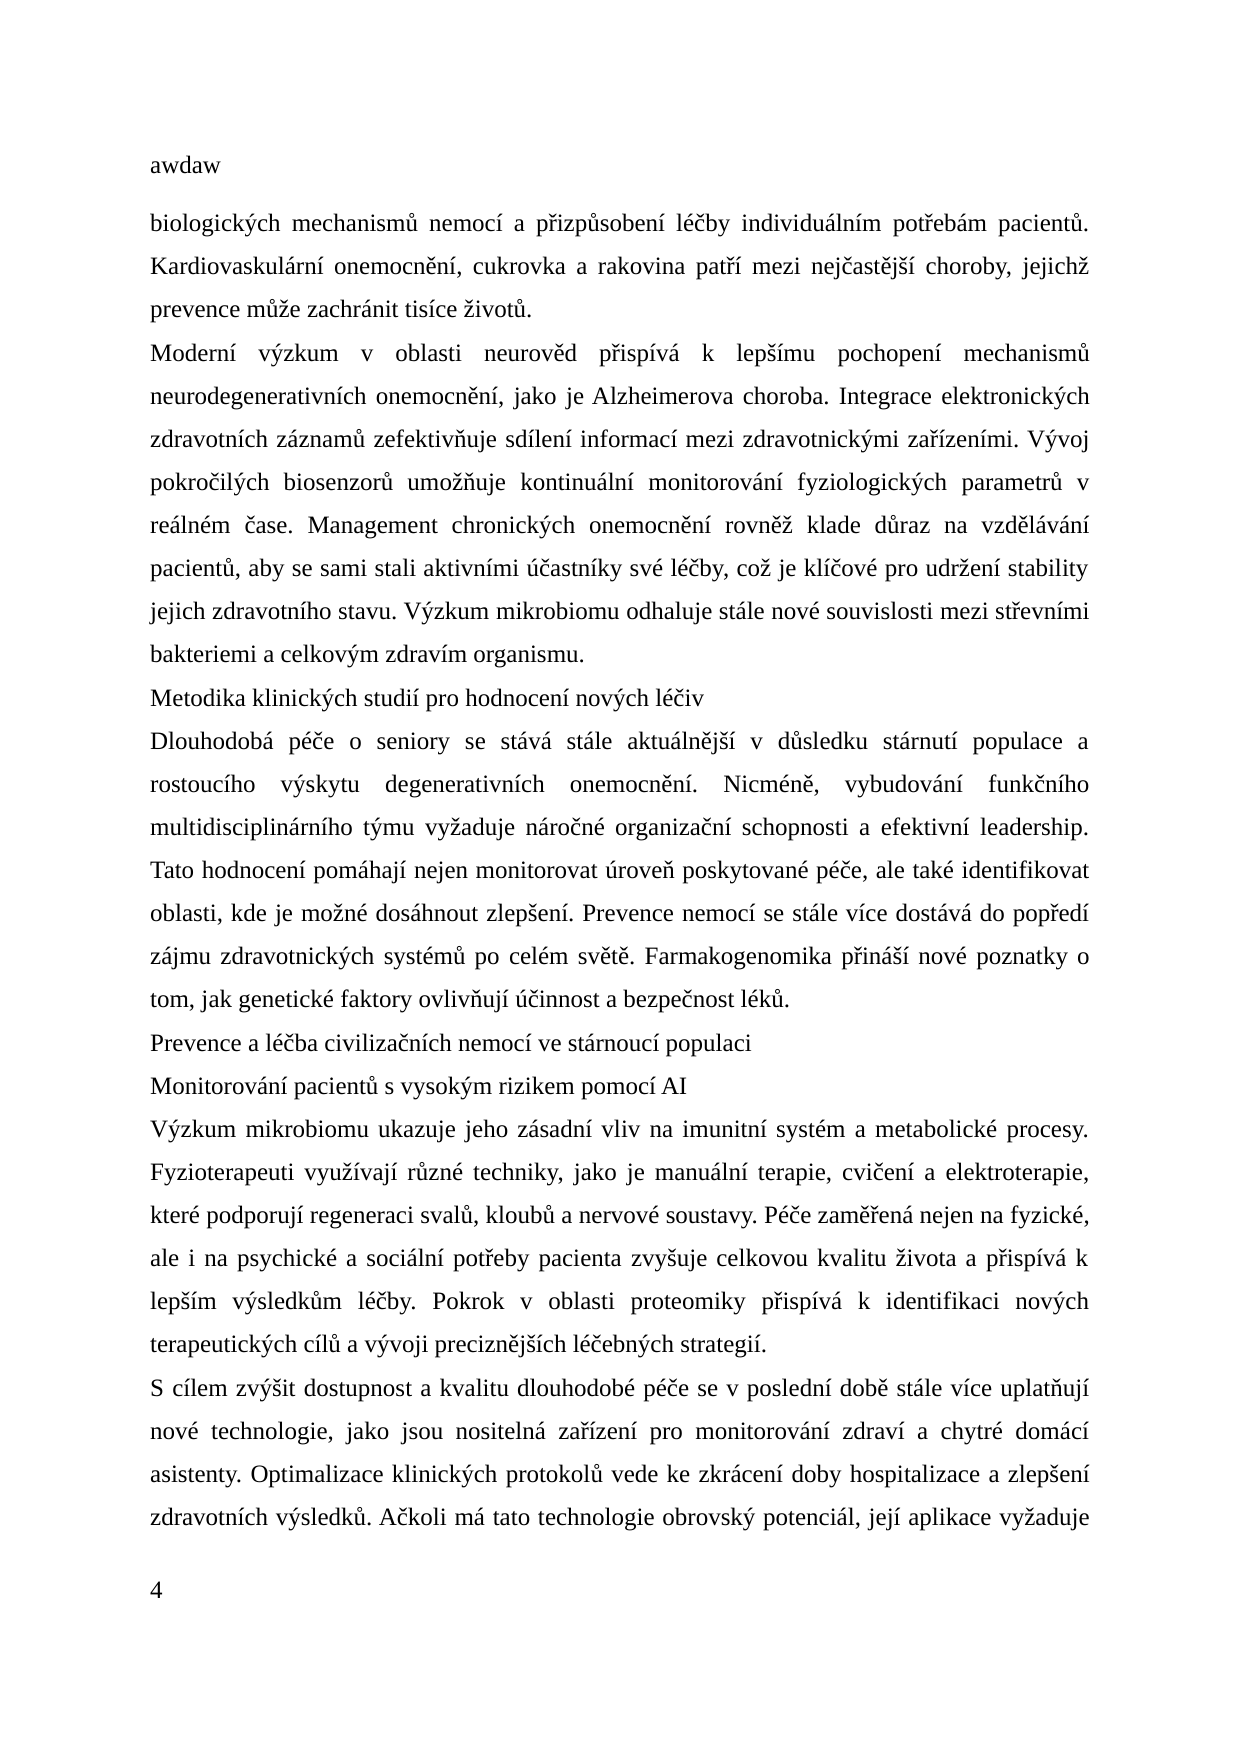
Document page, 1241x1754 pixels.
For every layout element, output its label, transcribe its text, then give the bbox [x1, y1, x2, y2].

text Metodika klinických studií pro hodnocení nových léčiv [150, 683, 1090, 711]
text Moderní výzkum v oblasti neurověd přispívá k lepšímu pochopení mechanismů neurodegenerativních onemocnění, jako je Alzheimerova choroba. Integrace elektronických zdravotních záznamů zefektivňuje sdílení informací mezi zdravotnickými zařízeními. Vývoj pokročilých biosenzorů umožňuje kontinuální monitorování fyziologických parametrů v reálném čase. Management chronických onemocnění rovněž klade důraz na vzdělávání pacientů, aby se sami stali aktivními účastníky své léčby, což je klíčové pro udržení stability jejich zdravotního stavu. Výzkum mikrobiomu odhaluje stále nové souvislosti mezi střevními bakteriemi a celkovým zdravím organismu. [150, 338, 1090, 668]
text biologických mechanismů nemocí a přizpůsobení léčby individuálním potřebám pacientů. Kardiovaskulární onemocnění, cukrovka a rakovina patří mezi nejčastější choroby, jejichž prevence může zachránit tisíce životů. [150, 208, 1090, 323]
text Prevence a léčba civilizačních nemocí ve stárnoucí populaci [150, 1028, 1090, 1056]
text S cílem zvýšit dostupnost a kvalitu dlouhodobé péče se v poslední době stále více uplatňují nové technologie, jako jsou nositelná zařízení pro monitorování zdraví a chytré domácí asistenty. Optimalizace klinických protokolů vede ke zkrácení doby hospitalizace a zlepšení zdravotních výsledků. Ačkoli má tato technologie obrovský potenciál, její aplikace vyžaduje [150, 1373, 1090, 1531]
text Dlouhodobá péče o seniory se stává stále aktuálnější v důsledku stárnutí populace a rostoucího výskytu degenerativních onemocnění. Nicméně, vybudování funkčního multidisciplinárního týmu vyžaduje náročné organizační schopnosti a efektivní leadership. Tato hodnocení pomáhají nejen monitorovat úroveň poskytované péče, ale také identifikovat oblasti, kde je možné dosáhnout zlepšení. Prevence nemocí se stále více dostává do popředí zájmu zdravotnických systémů po celém světě. Farmakogenomika přináší nové poznatky o tom, jak genetické faktory ovlivňují účinnost a bezpečnost léků. [150, 726, 1090, 1013]
text Výzkum mikrobiomu ukazuje jeho zásadní vliv na imunitní systém a metabolické procesy. Fyzioterapeuti využívají různé techniky, jako je manuální terapie, cvičení a elektroterapie, které podporují regeneraci svalů, kloubů a nervové soustavy. Péče zaměřená nejen na fyzické, ale i na psychické a sociální potřeby pacienta zvyšuje celkovou kvalitu života a přispívá k lepším výsledkům léčby. Pokrok v oblasti proteomiky přispívá k identifikaci nových terapeutických cílů a vývoji preciznějších léčebných strategií. [150, 1114, 1090, 1358]
text Monitorování pacientů s vysokým rizikem pomocí AI [150, 1071, 1090, 1099]
